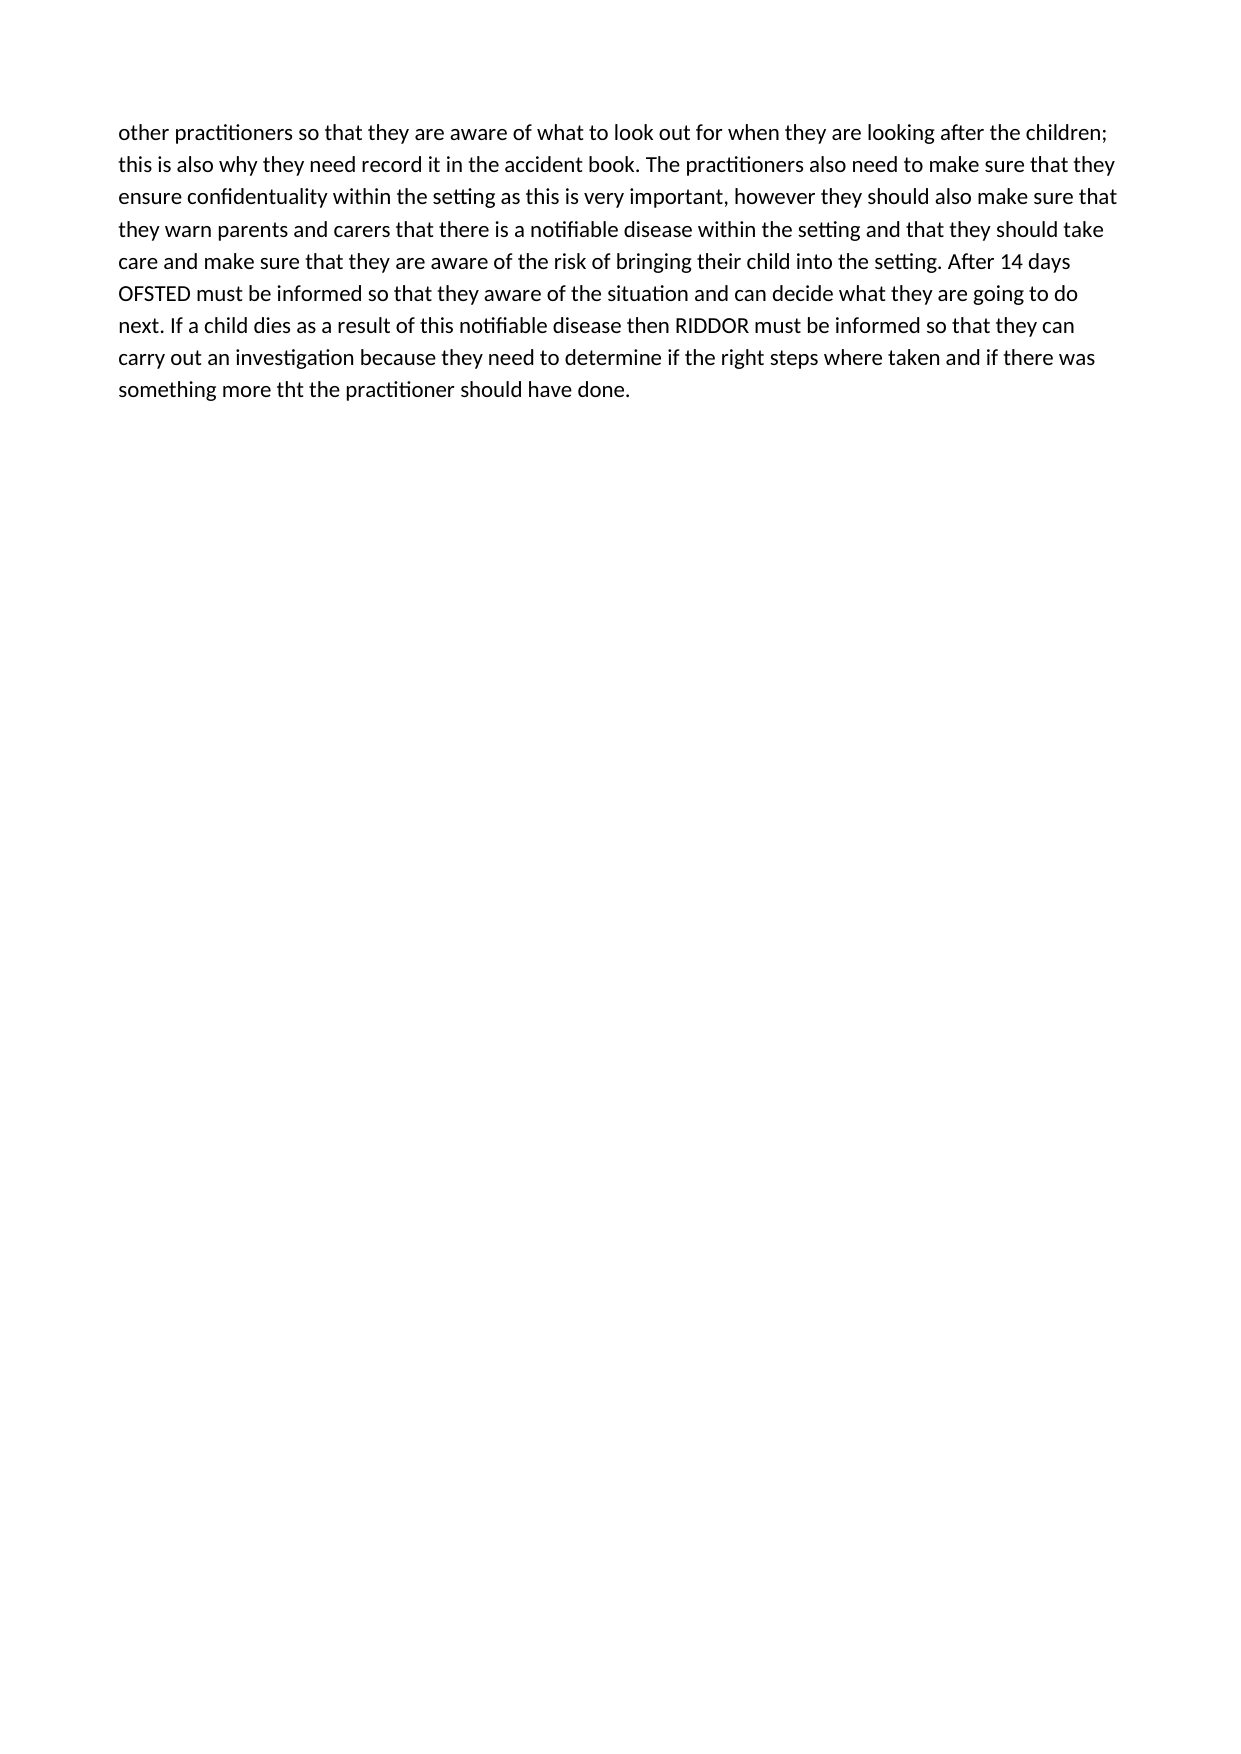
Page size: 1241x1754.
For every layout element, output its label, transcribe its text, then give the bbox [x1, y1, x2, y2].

text other practitioners so that they are aware of what to look out for when they are looking after the children; this is also why they need record it in the accident book. The practitioners also need to make sure that they ensure confidentuality within the setting as this is very important, however they should also make sure that they warn parents and carers that there is a notifiable disease within the setting and that they should take care and make sure that they are aware of the risk of bringing their child into the setting. After 14 days OFSTED must be informed so that they aware of the situation and can decide what they are going to do next. If a child dies as a result of this notifiable disease then RIDDOR must be informed so that they can carry out an investigation because they need to determine if the right steps where taken and if there was something more tht the practitioner should have done. [118, 118, 1122, 404]
